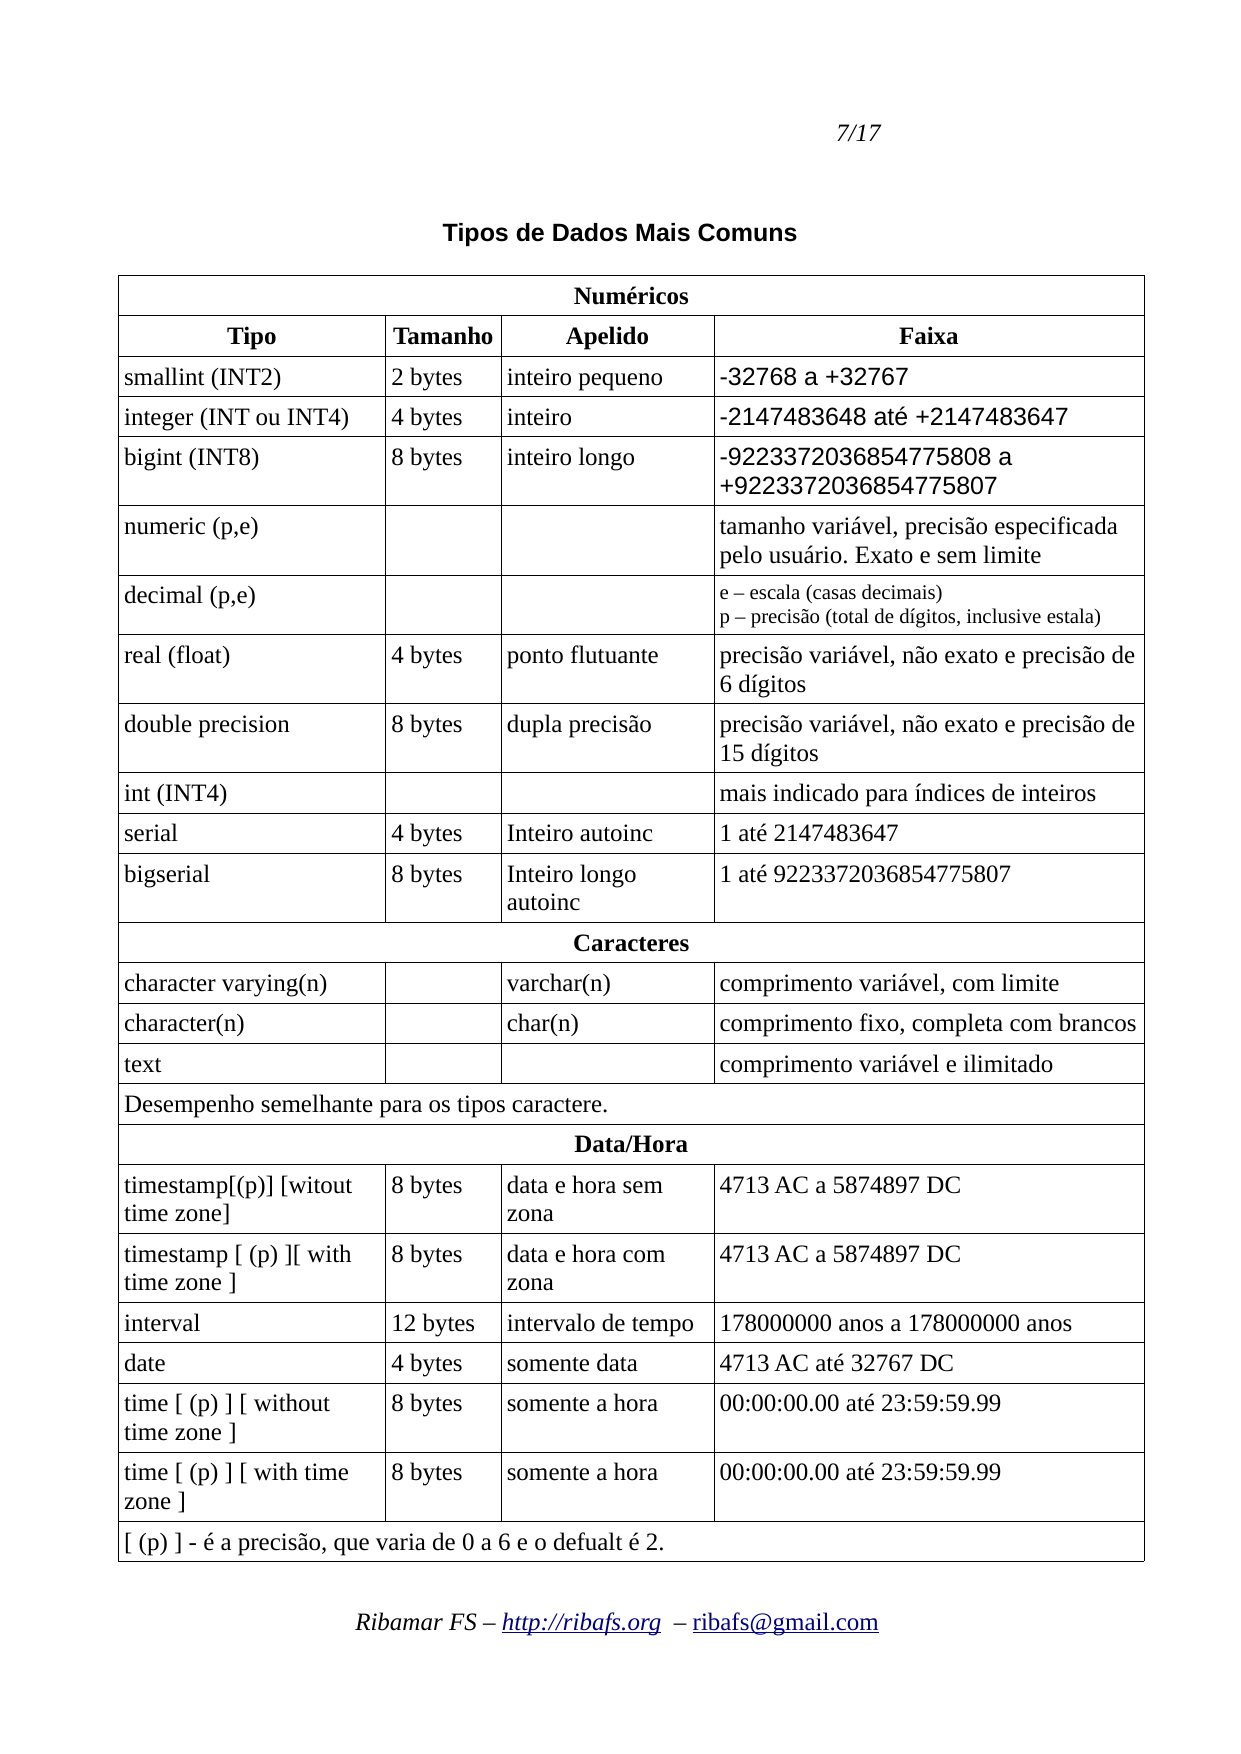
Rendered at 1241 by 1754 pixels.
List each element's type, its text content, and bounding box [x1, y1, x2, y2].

table_cell 12 bytes [386, 1303, 501, 1342]
table_cell integer (INT ou INT4) [119, 397, 385, 436]
table_cell somente data [502, 1343, 714, 1383]
table_cell 8 bytes [386, 1453, 501, 1521]
table_cell character varying(n) [119, 963, 385, 1003]
table_cell Data/Hora [119, 1125, 1144, 1164]
table_cell date [119, 1343, 385, 1383]
table_cell dupla precisão [502, 704, 714, 772]
table_cell bigint (INT8) [119, 437, 385, 505]
table_cell inteiro pequeno [502, 357, 714, 396]
table_cell inteiro [502, 397, 714, 436]
table_cell tamanho variável, precisão especificada pelo usuário. Exato e sem limite [715, 506, 1144, 574]
table_cell data e hora com zona [502, 1234, 714, 1302]
table_cell [502, 576, 714, 634]
table_cell Tamanho [386, 316, 501, 356]
table_cell 00:00:00.00 até 23:59:59.99 [715, 1453, 1144, 1521]
table_cell e – escala (casas decimais) p – precisão (total de dígitos, inclusive estala) [715, 576, 1144, 634]
table_cell [502, 506, 714, 574]
table_cell 8 bytes [386, 1234, 501, 1302]
table_header Numéricos [119, 276, 1144, 315]
table_cell 178000000 anos a 178000000 anos [715, 1303, 1144, 1342]
table_cell Faixa [715, 316, 1144, 356]
text Tipos de Dados Mais Comuns [118, 218, 1122, 246]
table_cell inteiro longo [502, 437, 714, 505]
table_cell numeric (p,e) [119, 506, 385, 574]
table_cell text [119, 1044, 385, 1083]
table_cell timestamp[(p)] [witout time zone] [119, 1165, 385, 1233]
table_cell 1 até 9223372036854775807 [715, 854, 1144, 922]
table_cell comprimento variável, com limite [715, 963, 1144, 1003]
table_cell 8 bytes [386, 704, 501, 772]
table_cell character(n) [119, 1004, 385, 1043]
table_cell intervalo de tempo [502, 1303, 714, 1342]
table_cell somente a hora [502, 1453, 714, 1521]
table_cell Apelido [502, 316, 714, 356]
table_cell bigserial [119, 854, 385, 922]
table_cell decimal (p,e) [119, 576, 385, 634]
table_cell serial [119, 814, 385, 853]
table_cell 4 bytes [386, 635, 501, 703]
table_cell [502, 1044, 714, 1083]
table_cell mais indicado para índices de inteiros [715, 773, 1144, 813]
table_cell 4 bytes [386, 397, 501, 436]
table_cell [386, 1044, 501, 1083]
table_cell [386, 506, 501, 574]
table_cell comprimento variável e ilimitado [715, 1044, 1144, 1083]
table_cell precisão variável, não exato e precisão de 6 dígitos [715, 635, 1144, 703]
table_cell 4 bytes [386, 1343, 501, 1383]
table_cell [386, 576, 501, 634]
table_cell precisão variável, não exato e precisão de 15 dígitos [715, 704, 1144, 772]
table_cell 4713 AC a 5874897 DC [715, 1165, 1144, 1233]
table_cell 00:00:00.00 até 23:59:59.99 [715, 1384, 1144, 1452]
table_cell 4713 AC até 32767 DC [715, 1343, 1144, 1383]
table_cell 1 até 2147483647 [715, 814, 1144, 853]
table_cell smallint (INT2) [119, 357, 385, 396]
table_cell ponto flutuante [502, 635, 714, 703]
table_cell [502, 773, 714, 813]
table_cell [ (p) ] - é a precisão, que varia de 0 a 6 e o defualt é 2. [119, 1522, 1144, 1561]
table_cell 2 bytes [386, 357, 501, 396]
table_cell Inteiro longo autoinc [502, 854, 714, 922]
table_cell Desempenho semelhante para os tipos caractere. [119, 1084, 1144, 1123]
table_cell Tipo [119, 316, 385, 356]
table_cell 8 bytes [386, 854, 501, 922]
table_cell timestamp [ (p) ][ with time zone ] [119, 1234, 385, 1302]
table_cell somente a hora [502, 1384, 714, 1452]
table_cell 8 bytes [386, 1384, 501, 1452]
table_cell -32768 a +32767 [715, 357, 1144, 396]
table_cell time [ (p) ] [ with time zone ] [119, 1453, 385, 1521]
table_cell interval [119, 1303, 385, 1342]
table_cell [386, 1004, 501, 1043]
table_cell [386, 773, 501, 813]
table_cell real (float) [119, 635, 385, 703]
table_cell 8 bytes [386, 1165, 501, 1233]
table_cell comprimento fixo, completa com brancos [715, 1004, 1144, 1043]
table_cell 4 bytes [386, 814, 501, 853]
table_cell double precision [119, 704, 385, 772]
table_cell varchar(n) [502, 963, 714, 1003]
table_cell data e hora sem zona [502, 1165, 714, 1233]
table_cell Caracteres [119, 923, 1144, 962]
table_cell 4713 AC a 5874897 DC [715, 1234, 1144, 1302]
table_cell 8 bytes [386, 437, 501, 505]
table_cell time [ (p) ] [ without time zone ] [119, 1384, 385, 1452]
table_cell [386, 963, 501, 1003]
table_cell Inteiro autoinc [502, 814, 714, 853]
table_cell int (INT4) [119, 773, 385, 813]
table_cell -9223372036854775808 a +9223372036854775807 [715, 437, 1144, 505]
table_cell -2147483648 até +2147483647 [715, 397, 1144, 436]
table_cell char(n) [502, 1004, 714, 1043]
